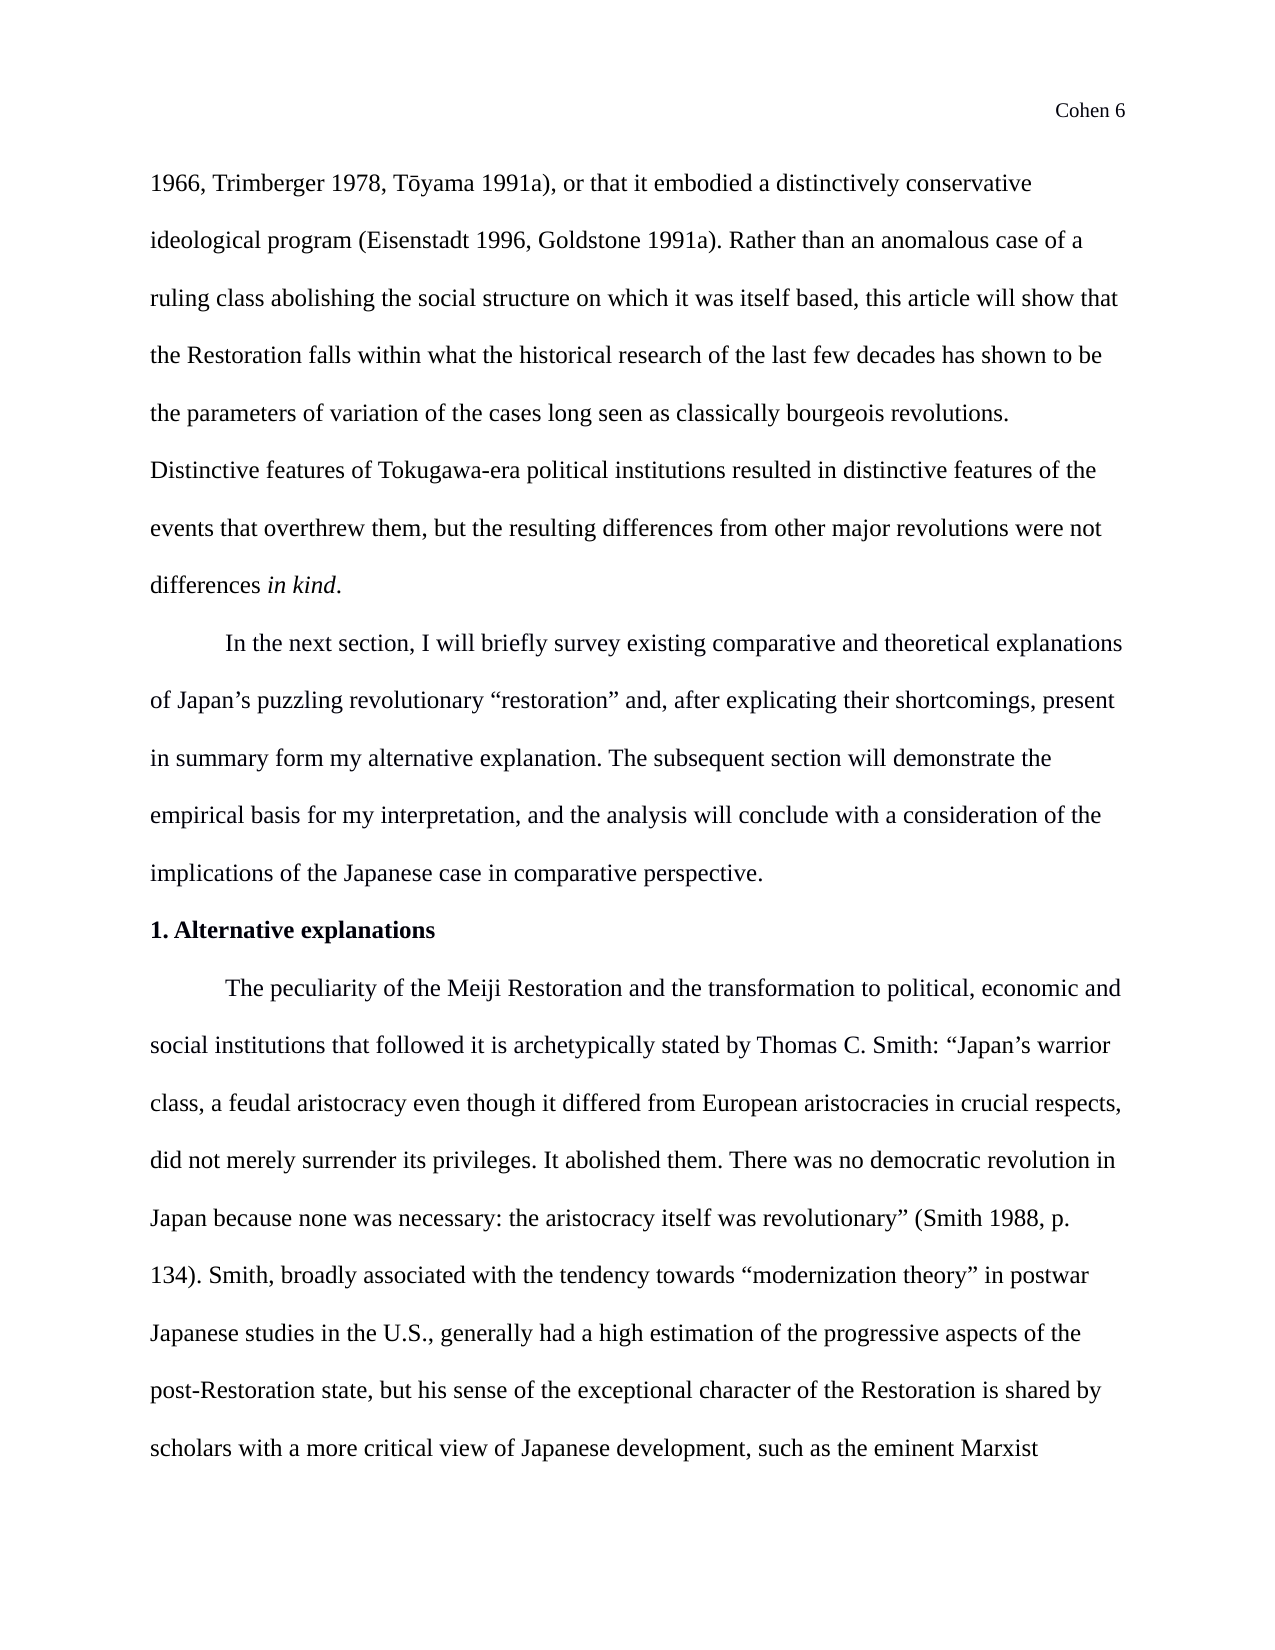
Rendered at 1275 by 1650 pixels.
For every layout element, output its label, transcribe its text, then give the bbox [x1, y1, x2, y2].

text 1. Alternative explanations [150, 916, 1125, 944]
text The peculiarity of the Meiji Restoration and the transformation to political, economic and social institutions that followed it is archetypically stated by Thomas C. Smith: “Japan’s warrior class, a feudal aristocracy even though it differed from European aristocracies in crucial respects, did not merely surrender its privileges. It abolished them. There was no democratic revolution in Japan because none was necessary: the aristocracy itself was revolutionary” (Smith 1988, p. 134). Smith, broadly associated with the tendency towards “modernization theory” in postwar Japanese studies in the U.S., generally had a high estimation of the progressive aspects of the post-Restoration state, but his sense of the exceptional character of the Restoration is shared by scholars with a more critical view of Japanese development, such as the eminent Marxist [150, 973, 1125, 1462]
text In the next section, I will briefly survey existing comparative and theoretical explanations of Japan’s puzzling revolutionary “restoration” and, after explicating their shortcomings, present in summary form my alternative explanation. The subsequent section will demonstrate the empirical basis for my interpretation, and the analysis will conclude with a consideration of the implications of the Japanese case in comparative perspective. [150, 628, 1125, 887]
text 1966, Trimberger 1978, Tōyama 1991a), or that it embodied a distinctively conservative ideological program (Eisenstadt 1996, Goldstone 1991a). Rather than an anomalous case of a ruling class abolishing the social structure on which it was itself based, this article will show that the Restoration falls within what the historical research of the last few decades has shown to be the parameters of variation of the cases long seen as classically bourgeois revolutions. Distinctive features of Tokugawa-era political institutions resulted in distinctive features of the events that overthrew them, but the resulting differences from other major revolutions were not differences in kind. [150, 168, 1125, 599]
